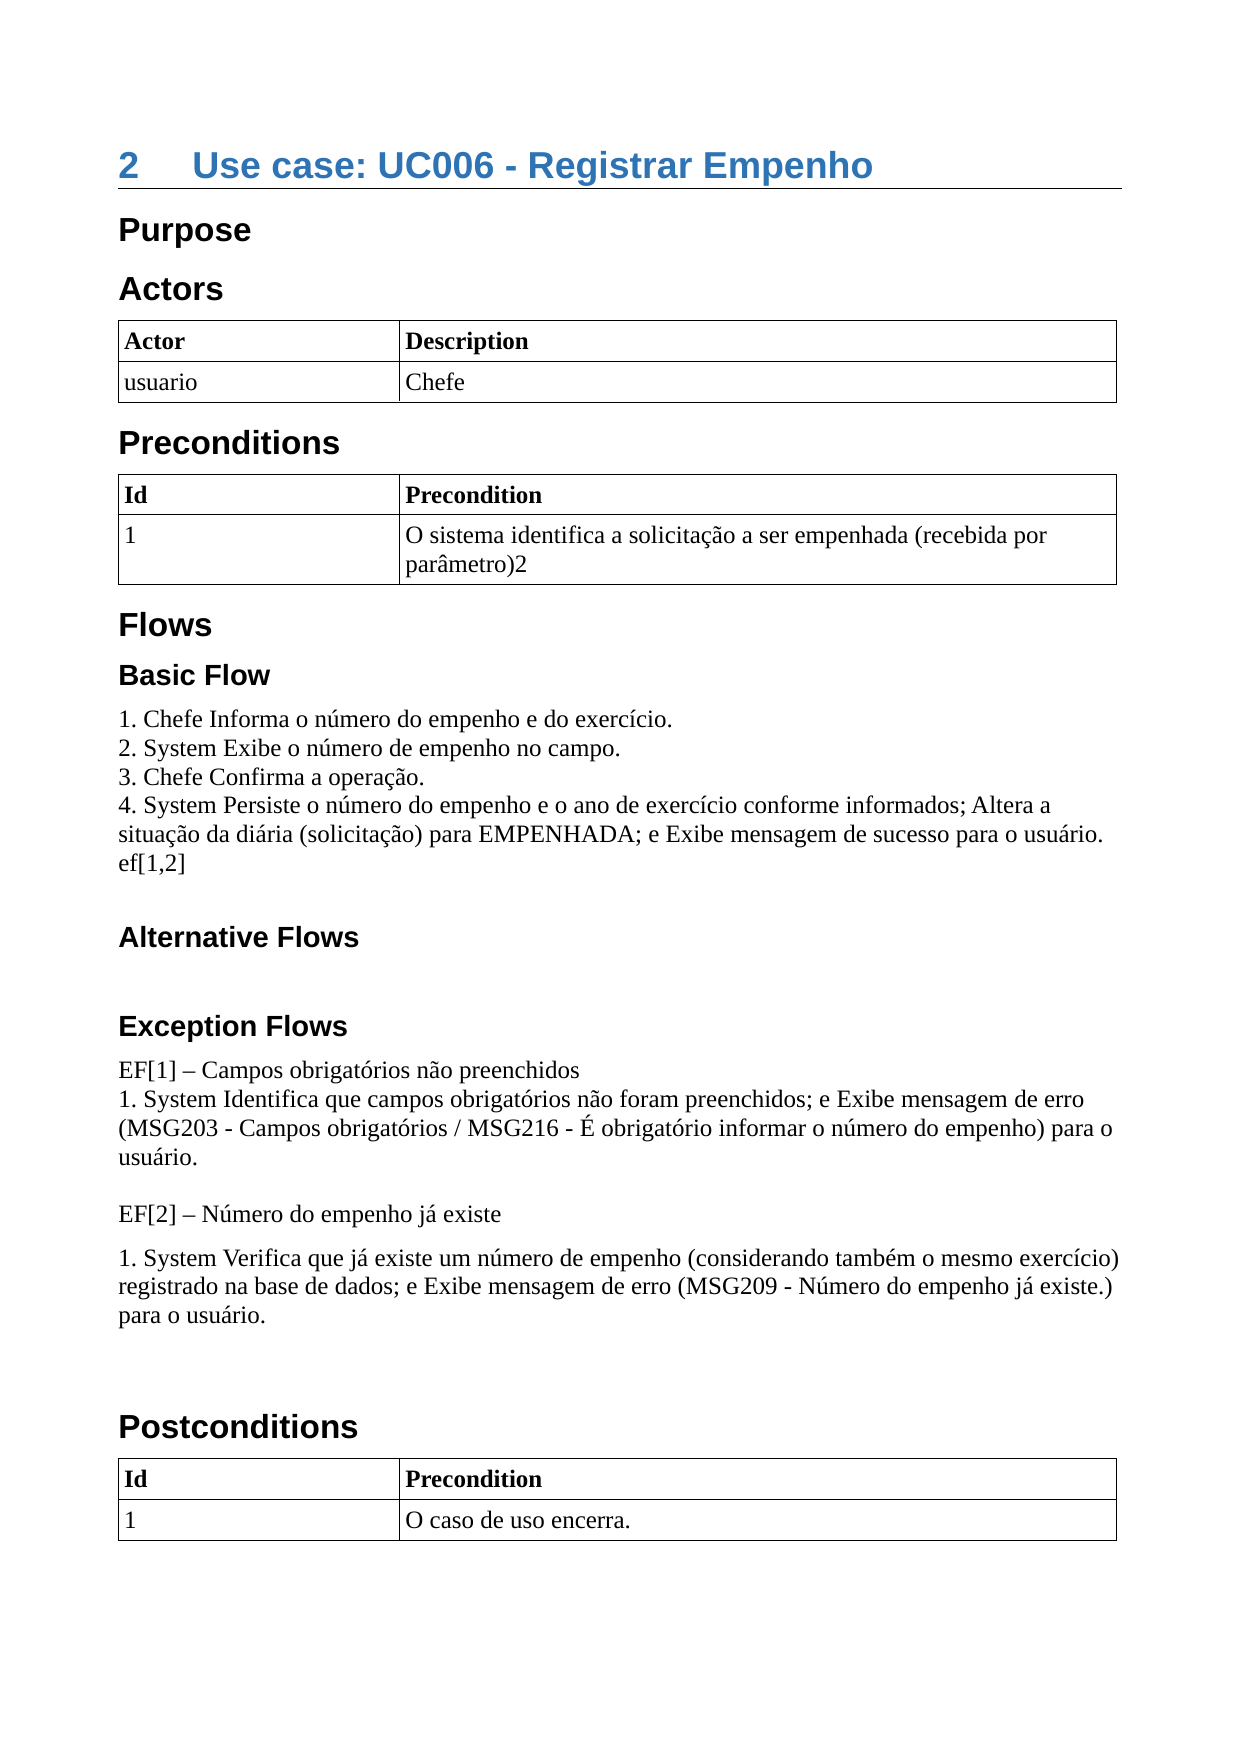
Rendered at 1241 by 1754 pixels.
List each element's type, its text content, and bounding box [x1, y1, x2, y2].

text EF[2] – Número do empenho já existe [118, 1199, 1122, 1228]
subtitle Basic Flow [118, 658, 1122, 692]
table_cell O sistema identifica a solicitação a ser empenhada (recebida por parâmetro)2 [400, 515, 1116, 584]
text 1. System Verifica que já existe um número de empenho (considerando também o mesmo exercício) registrado na base de dados; e Exibe mensagem de erro (MSG209 - Número do empenho já existe.) para o usuário. [118, 1243, 1122, 1329]
subtitle Postconditions [118, 1407, 1122, 1446]
table_header Description [400, 321, 1116, 361]
table_cell usuario [119, 362, 399, 401]
subtitle Alternative Flows [118, 920, 1122, 954]
subtitle Actors [118, 269, 1122, 307]
text 1. Chefe Informa o número do empenho e do exercício. [118, 704, 1122, 733]
table_cell Chefe [400, 362, 1116, 401]
table_cell O caso de uso encerra. [400, 1500, 1116, 1539]
table_header Actor [119, 321, 399, 361]
text 3. Chefe Confirma a operação. [118, 762, 1122, 791]
subtitle Preconditions [118, 423, 1122, 461]
text EF[1] – Campos obrigatórios não preenchidos [118, 1056, 1122, 1084]
table_header Precondition [400, 1459, 1116, 1499]
table_header Id [119, 1459, 399, 1499]
table_header Id [119, 475, 399, 514]
table_header Precondition [400, 475, 1116, 514]
table_cell 1 [119, 515, 399, 584]
subtitle Exception Flows [118, 1009, 1122, 1043]
table_cell 1 [119, 1500, 399, 1539]
text 4. System Persiste o número do empenho e o ano de exercício conforme informados; Altera a situação da diária (solicitação) para EMPENHADA; e Exibe mensagem de sucesso para o usuário. ef[1,2] [118, 791, 1122, 877]
text 2. System Exibe o número de empenho no campo. [118, 733, 1122, 762]
subtitle Flows [118, 605, 1122, 644]
subtitle Use case: UC006 - Registrar Empenho [118, 143, 1122, 188]
subtitle Purpose [118, 210, 1122, 248]
text 1. System Identifica que campos obrigatórios não foram preenchidos; e Exibe mensagem de erro (MSG203 - Campos obrigatórios / MSG216 - É obrigatório informar o número do empenho) para o usuário. [118, 1084, 1122, 1171]
